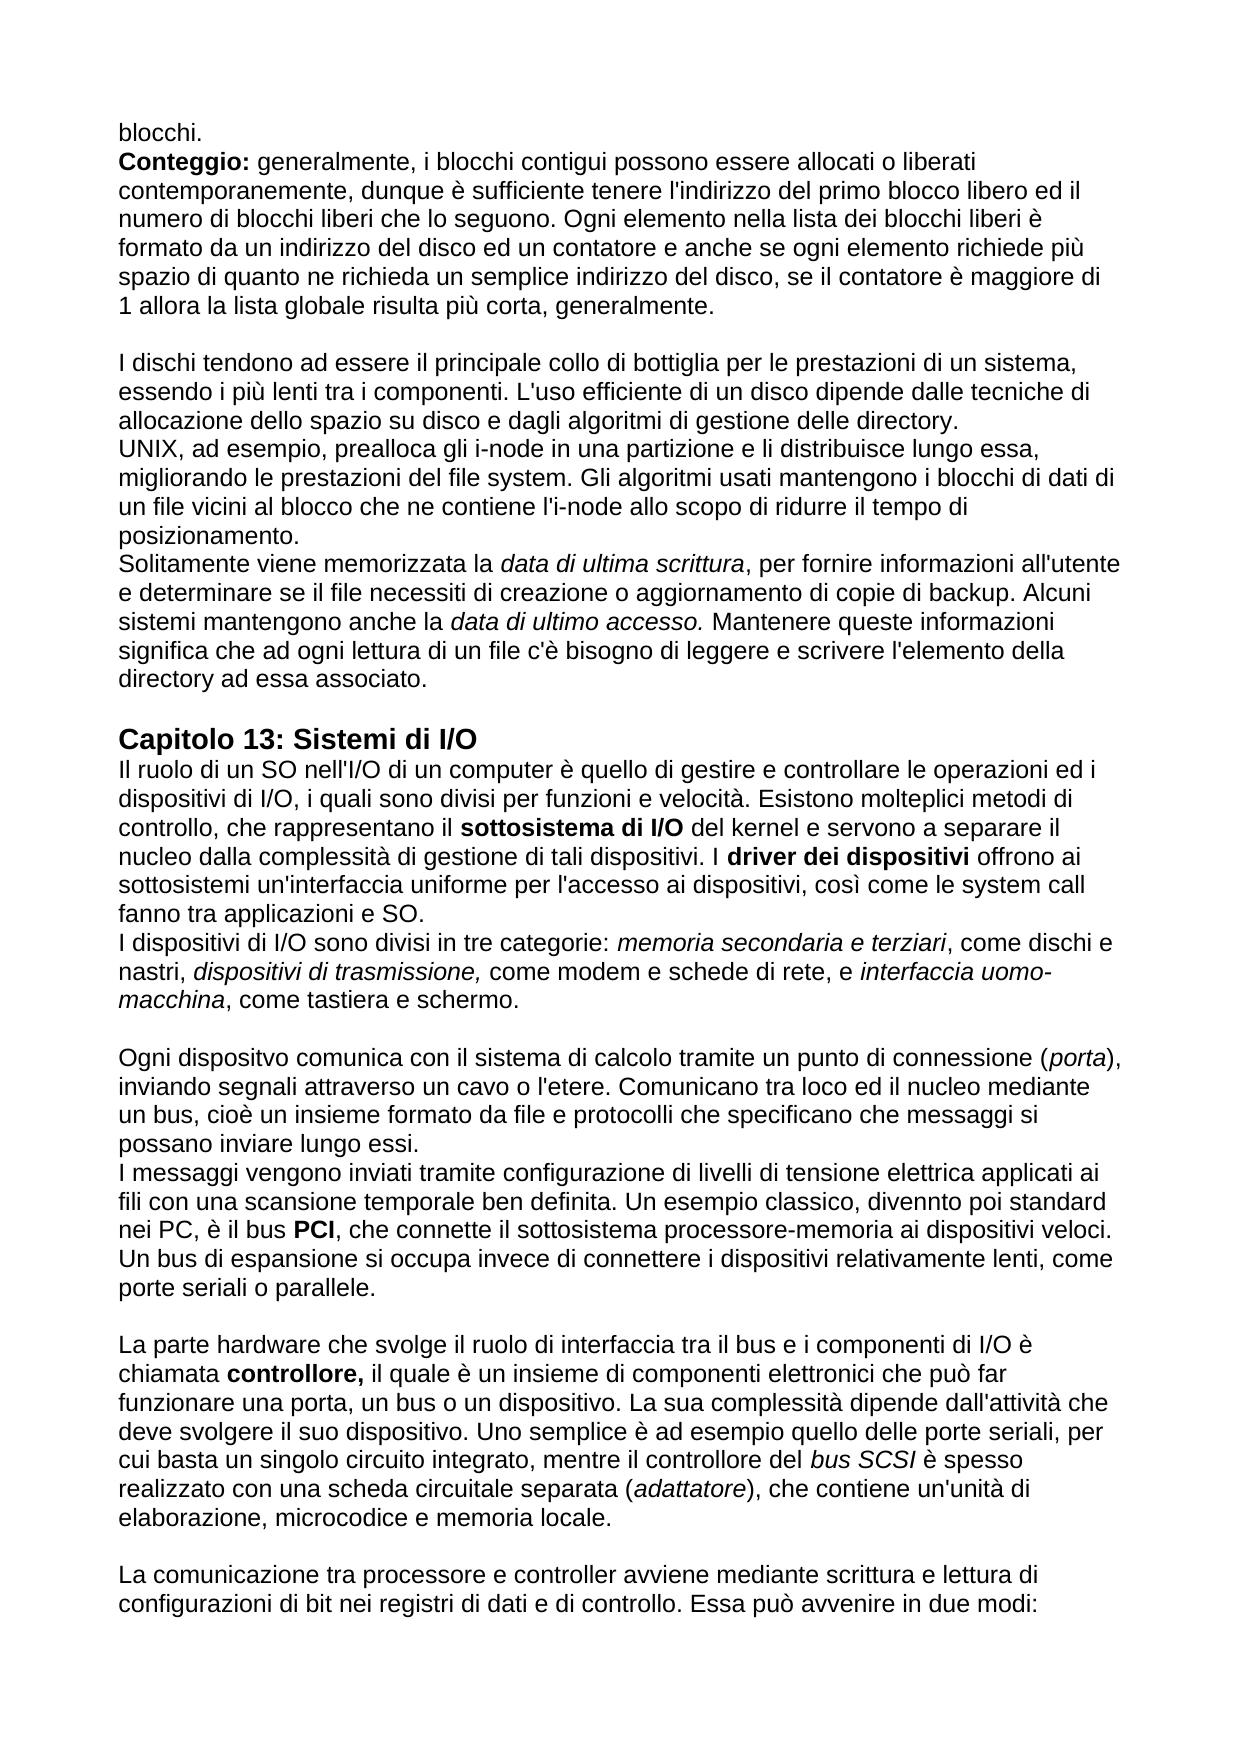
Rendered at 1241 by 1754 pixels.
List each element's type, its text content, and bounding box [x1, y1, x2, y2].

text La comunicazione tra processore e controller avviene mediante scrittura e lettura di configurazioni di bit nei registri di dati e di controllo. Essa può avvenire in due modi: [118, 1560, 1122, 1618]
text I messaggi vengono inviati tramite configurazione di livelli di tensione elettrica applicati ai fili con una scansione temporale ben definita. Un esempio classico, divennto poi standard nei PC, è il bus PCI, che connette il sottosistema processore-memoria ai dispositivi veloci. Un bus di espansione si occupa invece di connettere i dispositivi relativamente lenti, come porte seriali o parallele. [118, 1158, 1122, 1302]
text Il ruolo di un SO nell'I/O di un computer è quello di gestire e controllare le operazioni ed i dispositivi di I/O, i quali sono divisi per funzioni e velocità. Esistono molteplici metodi di controllo, che rappresentano il sottosistema di I/O del kernel e servono a separare il nucleo dalla complessità di gestione di tali dispositivi. I driver dei dispositivi offrono ai sottosistemi un'interfaccia uniforme per l'accesso ai dispositivi, così come le system call fanno tra applicazioni e SO. [118, 755, 1122, 928]
text Ogni dispositvo comunica con il sistema di calcolo tramite un punto di connessione (porta), inviando segnali attraverso un cavo o l'etere. Comunicano tra loco ed il nucleo mediante un bus, cioè un insieme formato da file e protocolli che specificano che messaggi si possano inviare lungo essi. [118, 1043, 1122, 1158]
text I dischi tendono ad essere il principale collo di bottiglia per le prestazioni di un sistema, essendo i più lenti tra i componenti. L'uso efficiente di un disco dipende dalle tecniche di allocazione dello spazio su disco e dagli algoritmi di gestione delle directory. [118, 348, 1122, 434]
text Solitamente viene memorizzata la data di ultima scrittura, per fornire informazioni all'utente e determinare se il file necessiti di creazione o aggiornamento di copie di backup. Alcuni sistemi mantengono anche la data di ultimo accesso. Mantenere queste informazioni significa che ad ogni lettura di un file c'è bisogno di leggere e scrivere l'elemento della directory ad essa associato. [118, 549, 1122, 693]
text Conteggio: generalmente, i blocchi contigui possono essere allocati o liberati contemporanemente, dunque è sufficiente tenere l'indirizzo del primo blocco libero ed il numero di blocchi liberi che lo seguono. Ogni elemento nella lista dei blocchi liberi è formato da un indirizzo del disco ed un contatore e anche se ogni elemento richiede più spazio di quanto ne richieda un semplice indirizzo del disco, se il contatore è maggiore di 1 allora la lista globale risulta più corta, generalmente. [118, 147, 1122, 319]
text La parte hardware che svolge il ruolo di interfaccia tra il bus e i componenti di I/O è chiamata controllore, il quale è un insieme di componenti elettronici che può far funzionare una porta, un bus o un dispositivo. La sua complessità dipende dall'attività che deve svolgere il suo dispositivo. Uno semplice è ad esempio quello delle porte seriali, per cui basta un singolo circuito integrato, mentre il controllore del bus SCSI è spesso realizzato con una scheda circuitale separata (adattatore), che contiene un'unità di elaborazione, microcodice e memoria locale. [118, 1330, 1122, 1532]
text UNIX, ad esempio, prealloca gli i-node in una partizione e li distribuisce lungo essa, migliorando le prestazioni del file system. Gli algoritmi usati mantengono i blocchi di dati di un file vicini al blocco che ne contiene l'i-node allo scopo di ridurre il tempo di posizionamento. [118, 434, 1122, 549]
text blocchi. [118, 118, 1122, 147]
text Capitolo 13: Sistemi di I/O [118, 722, 1122, 755]
text I dispositivi di I/O sono divisi in tre categorie: memoria secondaria e terziari, come dischi e nastri, dispositivi di trasmissione, come modem e schede di rete, e interfaccia uomo-macchina, come tastiera e schermo. [118, 928, 1122, 1014]
